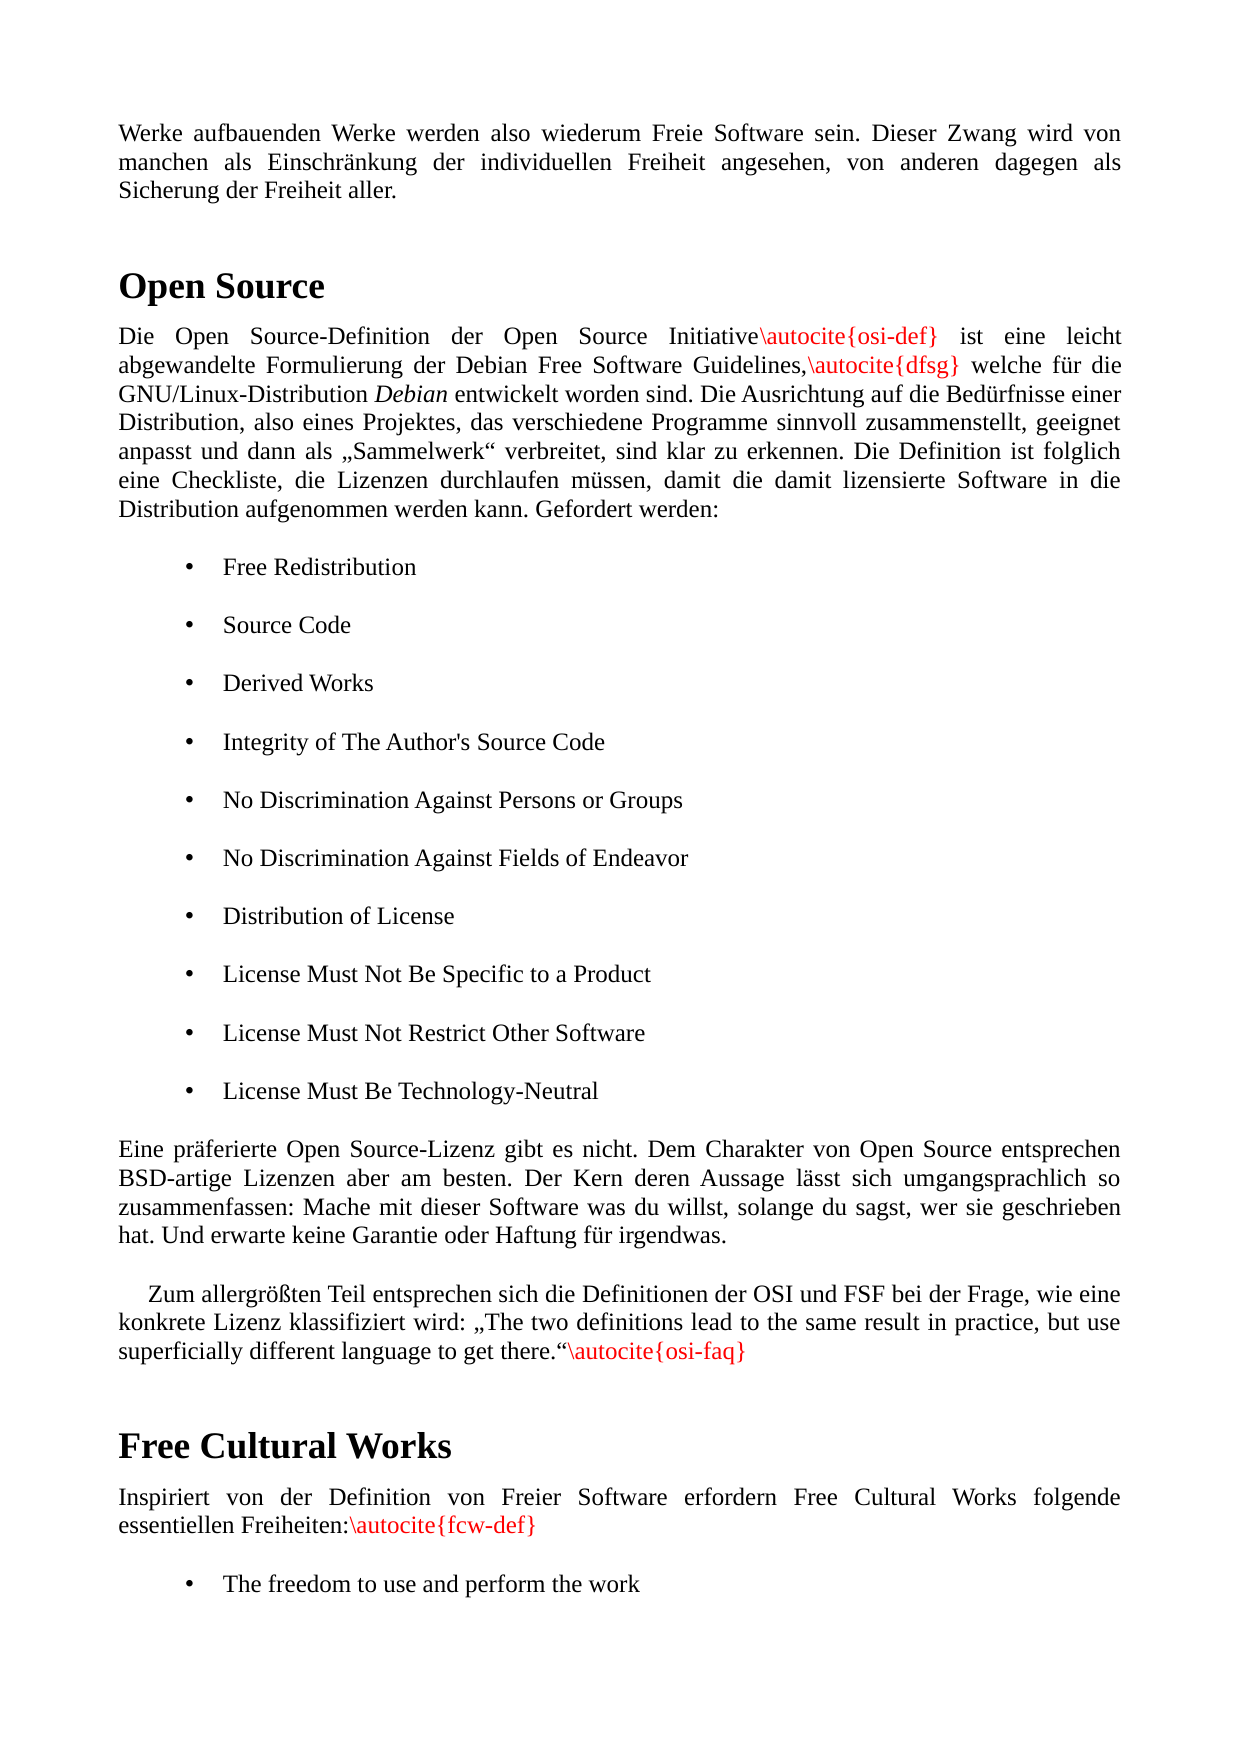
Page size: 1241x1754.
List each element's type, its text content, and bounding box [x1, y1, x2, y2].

text Zum allergrößten Teil entsprechen sich die Definitionen der OSI und FSF bei der Frage, wie eine konkrete Lizenz klassifiziert wird: „The two definitions lead to the same result in practice, but use superficially different language to get there.“\autocite{osi-faq} [118, 1279, 1122, 1365]
list Distribution of License [185, 901, 1122, 930]
list No Discrimination Against Persons or Groups [185, 785, 1122, 814]
list Source Code [185, 610, 1122, 639]
list License Must Not Be Specific to a Product [185, 959, 1122, 988]
text Die Open Source-Definition der Open Source Initiative\autocite{osi-def} ist eine leicht abgewandelte Formulierung der Debian Free Software Guidelines,\autocite{dfsg} welche für die GNU/Linux-Distribution Debian entwickelt worden sind. Die Ausrichtung auf die Bedürfnisse einer Distribution, also eines Projektes, das verschiedene Programme sinnvoll zusammenstellt, geeignet anpasst und dann als „Sammelwerk“ verbreitet, sind klar zu erkennen. Die Definition ist folglich eine Checkliste, die Lizenzen durchlaufen müssen, damit die damit lizensierte Software in die Distribution aufgenommen werden kann. Gefordert werden: [118, 321, 1122, 522]
list Free Redistribution [185, 552, 1122, 581]
list Derived Works [185, 668, 1122, 697]
subtitle Open Source [118, 263, 1122, 306]
list The freedom to use and perform the work [185, 1569, 1122, 1598]
subtitle Free Cultural Works [118, 1424, 1122, 1467]
text Inspiriert von der Definition von Freier Software erfordern Free Cultural Works folgende essentiellen Freiheiten:\autocite{fcw-def} [118, 1482, 1122, 1539]
text Eine präferierte Open Source-Lizenz gibt es nicht. Dem Charakter von Open Source entsprechen BSD-artige Lizenzen aber am besten. Der Kern deren Aussage lässt sich umgangsprachlich so zusammenfassen: Mache mit dieser Software was du willst, solange du sagst, wer sie geschrieben hat. Und erwarte keine Garantie oder Haftung für irgendwas. [118, 1134, 1122, 1249]
list License Must Not Restrict Other Software [185, 1018, 1122, 1047]
text Werke aufbauenden Werke werden also wiederum Freie Software sein. Dieser Zwang wird von manchen als Einschränkung der individuellen Freiheit angesehen, von anderen dagegen als Sicherung der Freiheit aller. [118, 118, 1122, 204]
list License Must Be Technology-Neutral [185, 1076, 1122, 1105]
list Integrity of The Author's Source Code [185, 727, 1122, 755]
list No Discrimination Against Fields of Endeavor [185, 843, 1122, 872]
